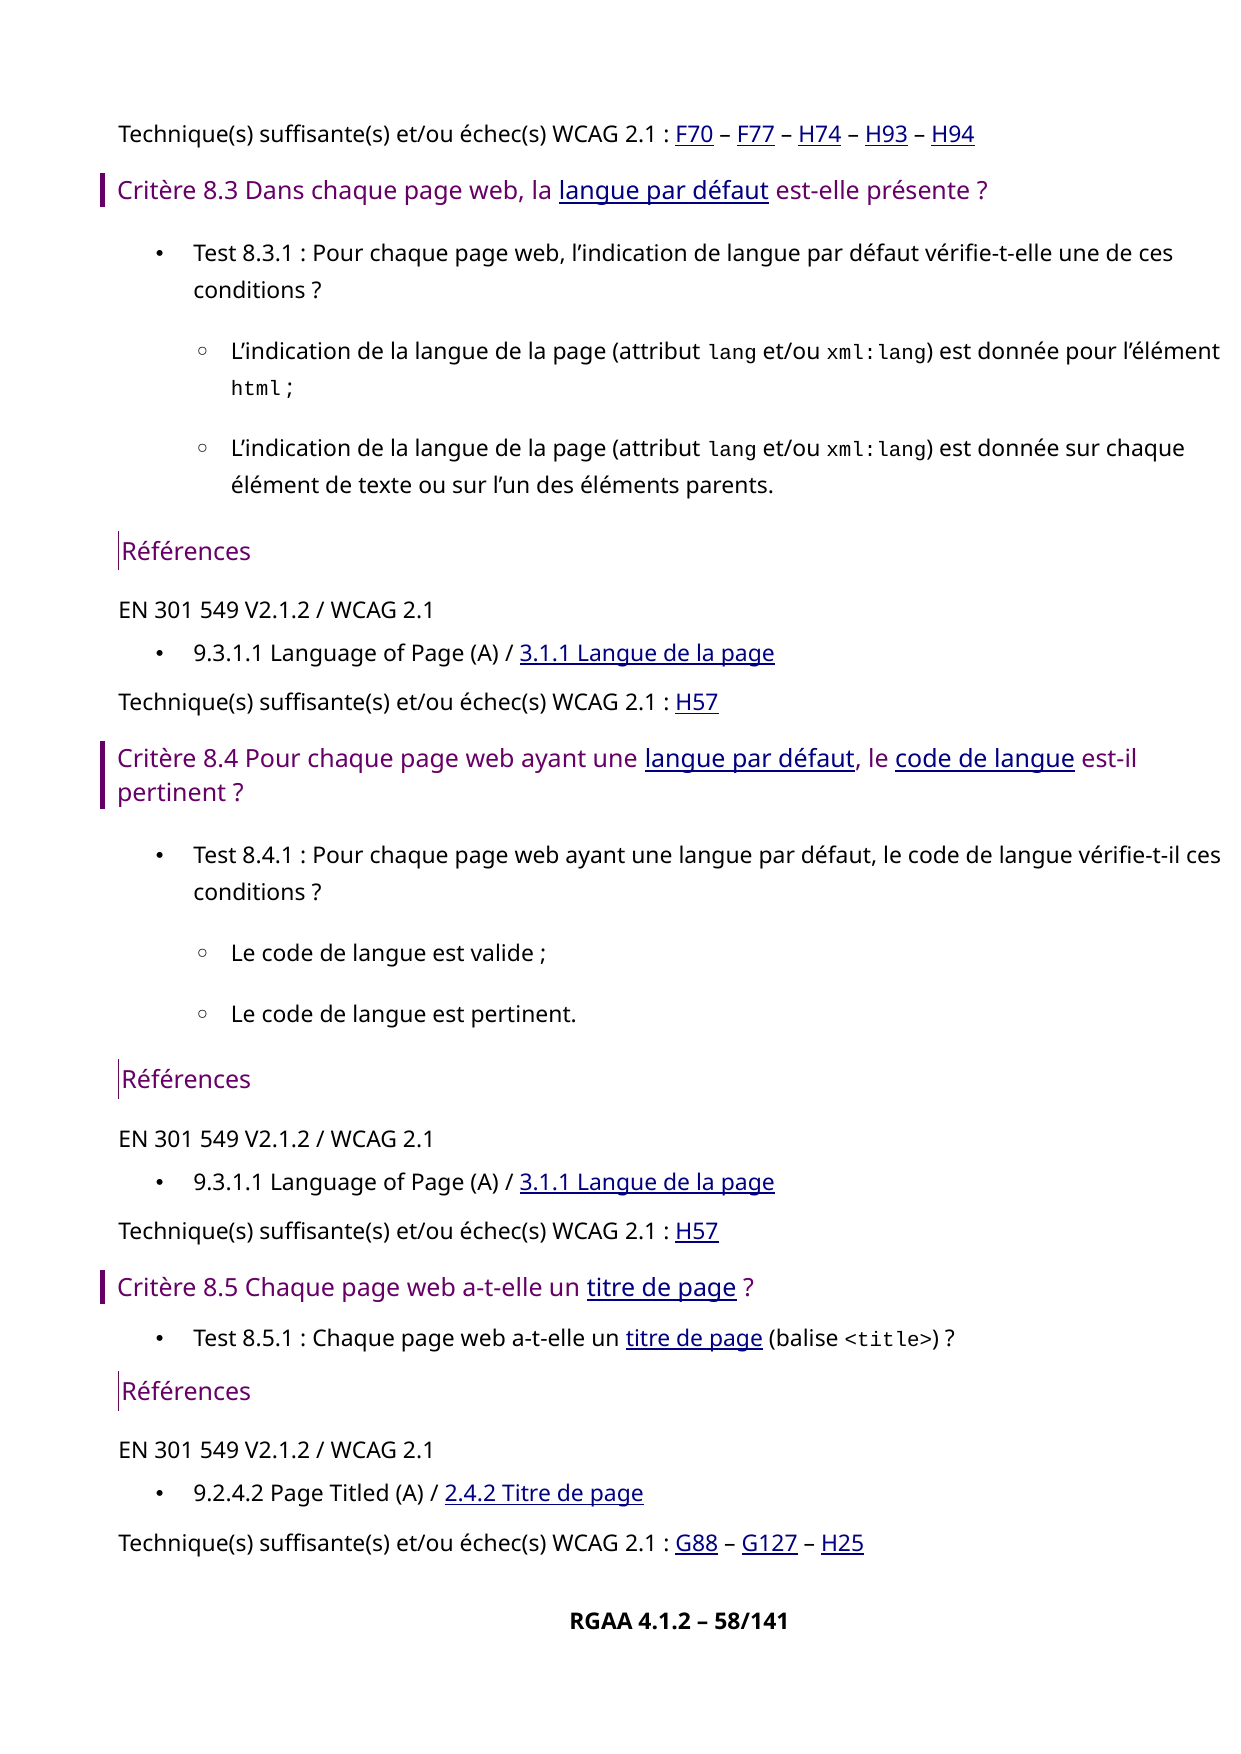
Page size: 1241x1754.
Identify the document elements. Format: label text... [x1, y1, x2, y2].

subtitle Critère 8.3 Dans chaque page web, la langue par défaut est-elle présente ? [105, 173, 1240, 207]
list 9.3.1.1 Language of Page (A) / 3.1.1 Langue de la page [156, 1166, 1240, 1197]
list L’indication de la langue de la page (attribut lang et/ou xml:lang) est donnée pour l’élément html ; [193, 335, 1240, 402]
list Test 8.3.1 : Pour chaque page web, l’indication de langue par défaut vérifie-t-elle une de ces conditions ? [156, 236, 1240, 305]
text EN 301 549 V2.1.2 / WCAG 2.1 [118, 1123, 1240, 1154]
text Technique(s) suffisante(s) et/ou échec(s) WCAG 2.1 : H57 [118, 1215, 1240, 1246]
list L’indication de la langue de la page (attribut lang et/ou xml:lang) est donnée sur chaque élément de texte ou sur l’un des éléments parents. [193, 432, 1240, 501]
subtitle Références [119, 1059, 1240, 1099]
subtitle Critère 8.4 Pour chaque page web ayant une langue par défaut, le code de langue est-il pertinent ? [105, 741, 1240, 809]
subtitle Références [119, 531, 1240, 570]
text Technique(s) suffisante(s) et/ou échec(s) WCAG 2.1 : H57 [118, 686, 1240, 717]
text EN 301 549 V2.1.2 / WCAG 2.1 [118, 594, 1240, 625]
list Test 8.5.1 : Chaque page web a-t-elle un titre de page (balise <title>) ? [156, 1322, 1240, 1353]
list 9.3.1.1 Language of Page (A) / 3.1.1 Langue de la page [156, 637, 1240, 668]
list Le code de langue est valide ; [193, 937, 1240, 968]
text Technique(s) suffisante(s) et/ou échec(s) WCAG 2.1 : G88 – G127 – H25 [118, 1527, 1240, 1558]
list 9.2.4.2 Page Titled (A) / 2.4.2 Titre de page [156, 1477, 1240, 1508]
text EN 301 549 V2.1.2 / WCAG 2.1 [118, 1434, 1240, 1466]
subtitle Critère 8.5 Chaque page web a-t-elle un titre de page ? [105, 1270, 1240, 1304]
list Test 8.4.1 : Pour chaque page web ayant une langue par défaut, le code de langue vérifie-t-il ces conditions ? [156, 839, 1240, 907]
text Technique(s) suffisante(s) et/ou échec(s) WCAG 2.1 : F70 – F77 – H74 – H93 – H94 [118, 118, 1240, 149]
list Le code de langue est pertinent. [193, 998, 1240, 1029]
subtitle Références [119, 1371, 1240, 1411]
